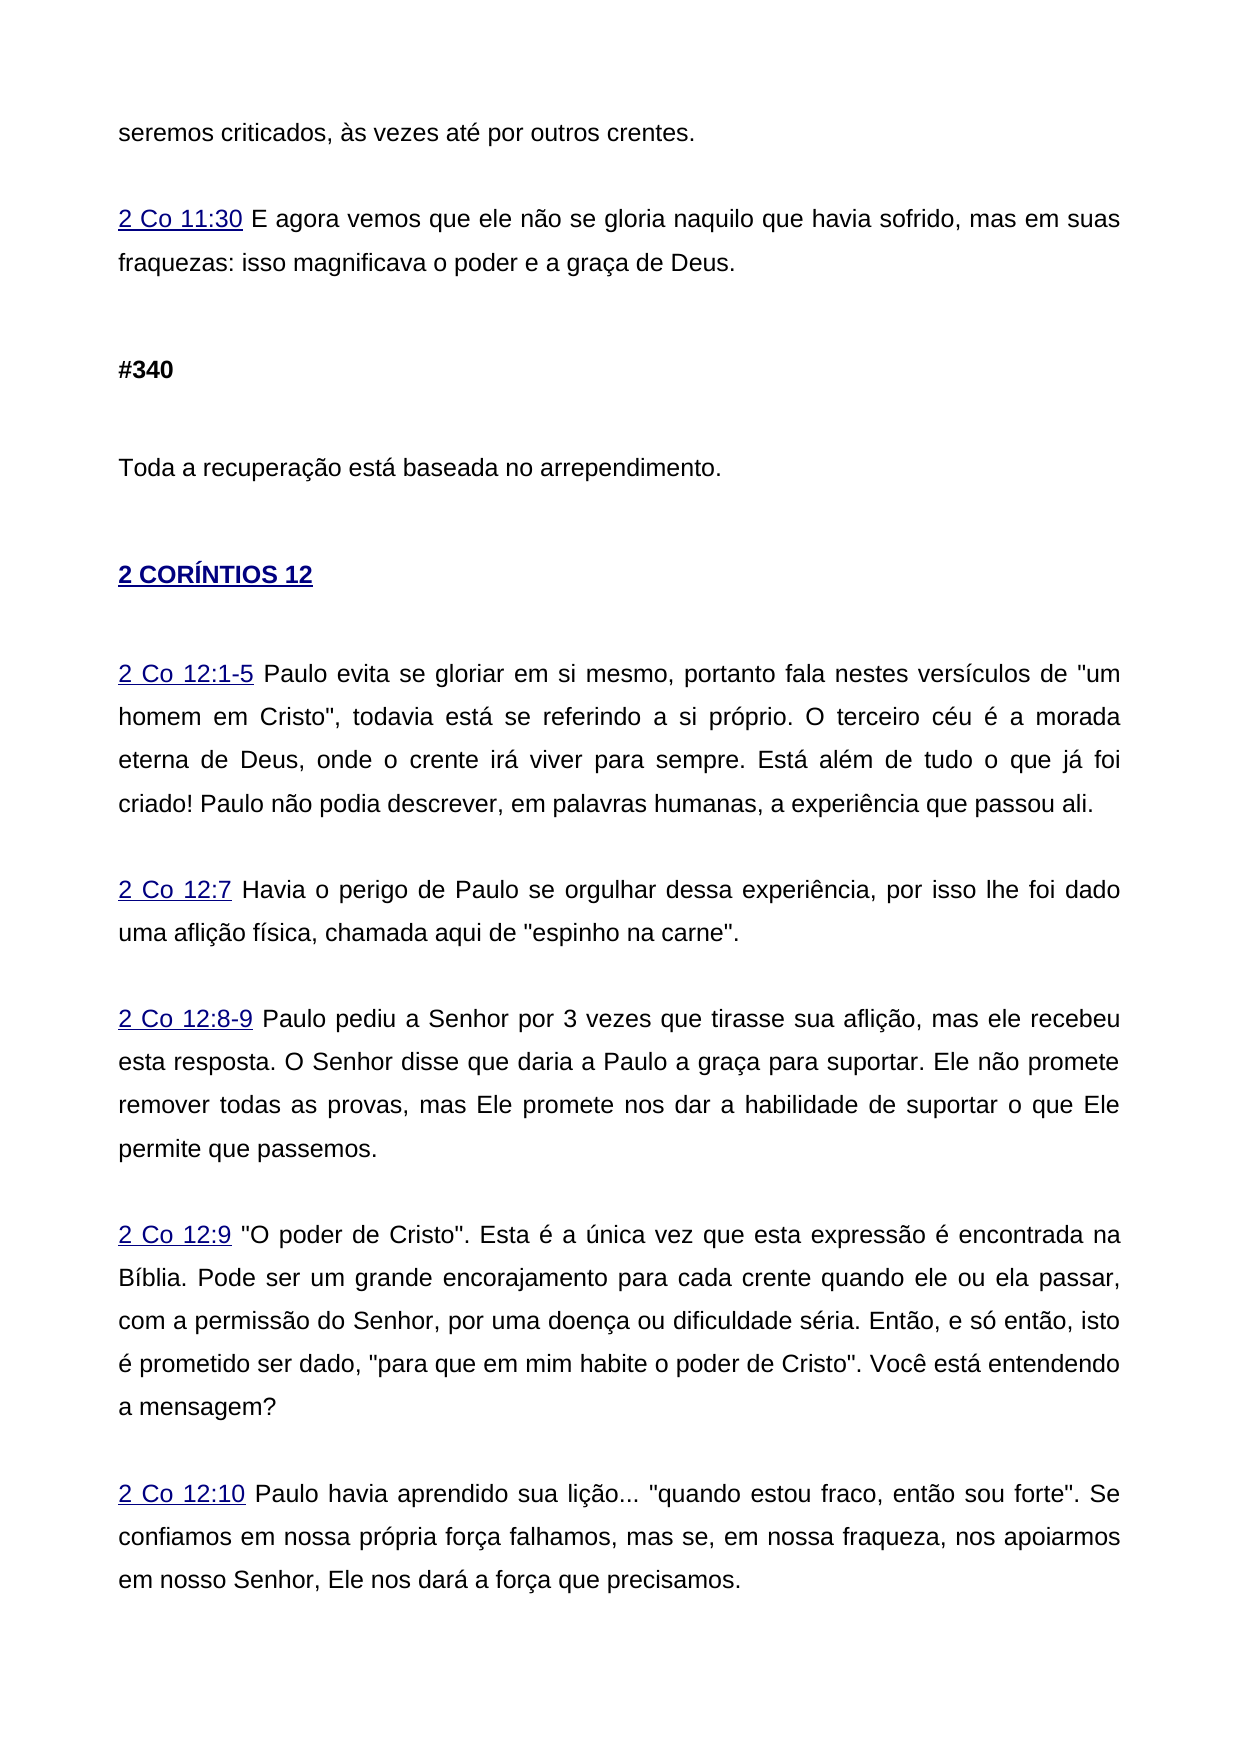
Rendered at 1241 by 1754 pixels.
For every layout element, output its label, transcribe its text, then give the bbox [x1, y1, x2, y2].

subtitle #340 [118, 354, 1122, 383]
text 2 Co 12:9 "O poder de Cristo". Esta é a única vez que esta expressão é encontrada na Bíblia. Pode ser um grande encorajamento para cada crente quando ele ou ela passar, com a permissão do Senhor, por uma doença ou dificuldade séria. Então, e só então, isto é prometido ser dado, "para que em mim habite o poder de Cristo". Você está entendendo a mensagem? [118, 1220, 1122, 1421]
text 2 Co 12:8-9 Paulo pediu a Senhor por 3 vezes que tirasse sua aflição, mas ele recebeu esta resposta. O Senhor disse que daria a Paulo a graça para suportar. Ele não promete remover todas as provas, mas Ele promete nos dar a habilidade de suportar o que Ele permite que passemos. [118, 1004, 1122, 1162]
text seremos criticados, às vezes até por outros crentes. [118, 118, 1122, 147]
text 2 Co 12:1-5 Paulo evita se gloriar em si mesmo, portanto fala nestes versículos de "um homem em Cristo", todavia está se referindo a si próprio. O terceiro céu é a morada eterna de Deus, onde o crente irá viver para sempre. Está além de tudo o que já foi criado! Paulo não podia descrever, em palavras humanas, a experiência que passou ali. [118, 659, 1122, 817]
text 2 Co 12:7 Havia o perigo de Paulo se orgulhar dessa experiência, por isso lhe foi dado uma aflição física, chamada aqui de "espinho na carne". [118, 875, 1122, 947]
subtitle 2 CORÍNTIOS 12 [118, 560, 1122, 589]
text Toda a recuperação está baseada no arrependimento. [118, 453, 1122, 482]
text 2 Co 12:10 Paulo havia aprendido sua lição... "quando estou fraco, então sou forte". Se confiamos em nossa própria força falhamos, mas se, em nossa fraqueza, nos apoiarmos em nosso Senhor, Ele nos dará a força que precisamos. [118, 1478, 1122, 1593]
text 2 Co 11:30 E agora vemos que ele não se gloria naquilo que havia sofrido, mas em suas fraquezas: isso magnificava o poder e a graça de Deus. [118, 204, 1122, 276]
